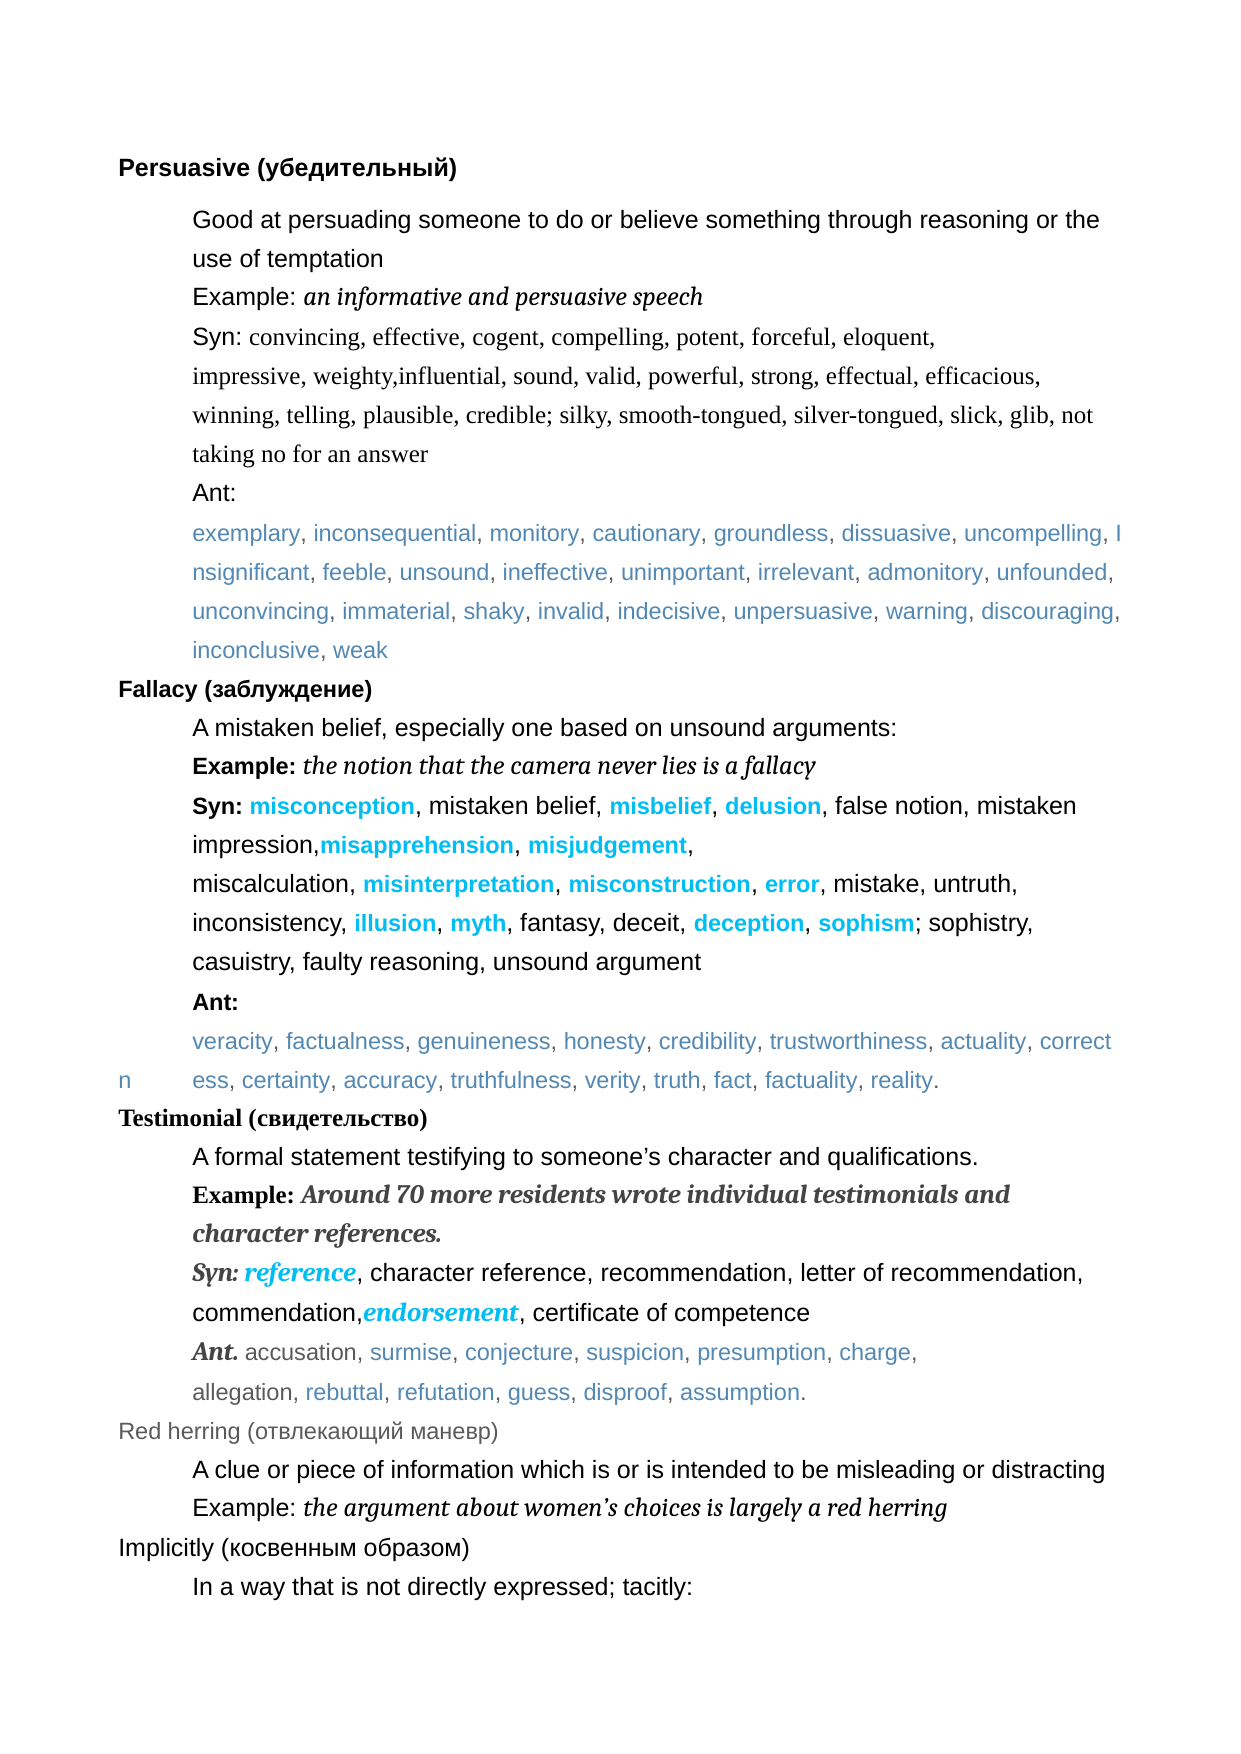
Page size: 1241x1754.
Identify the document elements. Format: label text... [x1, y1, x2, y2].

text Testimonial (свидетельство) [118, 1093, 1122, 1132]
text A mistaken belief, especially one based on unsound arguments: [118, 702, 1122, 742]
text Ant. accusation, surmise, conjecture, suspicion, presumption, charge, allegation, rebuttal, refutation, guess, disproof, assumption. [118, 1327, 1122, 1406]
text Fallacy (заблуждение) [118, 663, 1122, 702]
text Syn: convincing, effective, cogent, compelling, potent, forceful, eloquent, impressive, weighty,influential, sound, valid, powerful, strong, effectual, efficacious, winning, telling, plausible, credible; silky, smooth-tongued, silver-tongued, slick, glib, not taking no for an answer [118, 312, 1122, 468]
text Red herring (отвлекающий маневр) [118, 1406, 1122, 1445]
text Example: an informative and persuasive speech [118, 273, 1122, 312]
text Syn: reference, character reference, recommendation, letter of recommendation, commendation,endorsement, certificate of competence [118, 1249, 1122, 1327]
text Ant: veracity, factualness, genuineness, honesty, credibility, trustworthiness, actuality, correctn ess, certainty, accuracy, truthfulness, verity, truth, fact, factuality, reality. [118, 976, 1122, 1093]
text A formal statement testifying to someone’s character and qualifications. [118, 1132, 1122, 1171]
text Implicitly (косвенным образом) [118, 1523, 1122, 1562]
subtitle Persuasive (убедительный) [118, 143, 1122, 182]
text Syn: misconception, mistaken belief, misbelief, delusion, false notion, mistaken impression,misapprehension, misjudgement, miscalculation, misinterpretation, misconstruction, error, mistake, untruth, inconsistency, illusion, myth, fantasy, deceit, deception, sophism; sophistry, casuistry, faulty reasoning, unsound argument [118, 781, 1122, 976]
text Example: the notion that the camera never lies is a fallacy [118, 742, 1122, 781]
text Example: Around 70 more residents wrote individual testimonials and character references. [118, 1171, 1122, 1249]
text A clue or piece of information which is or is intended to be misleading or distracting [118, 1445, 1122, 1484]
text In a way that is not directly expressed; tacitly: [118, 1562, 1122, 1601]
text Good at persuading someone to do or believe something through reasoning or the use of temptation [118, 195, 1122, 273]
text Ant: exemplary, inconsequential, monitory, cautionary, groundless, dissuasive, uncompelling, I nsignificant, feeble, unsound, ineffective, unimportant, irrelevant, admonitory, unfounded, unconvincing, immaterial, shaky, invalid, indecisive, unpersuasive, warning, discouraging, inconclusive, weak [118, 468, 1122, 663]
text Example: the argument about women’s choices is largely a red herring [118, 1484, 1122, 1523]
